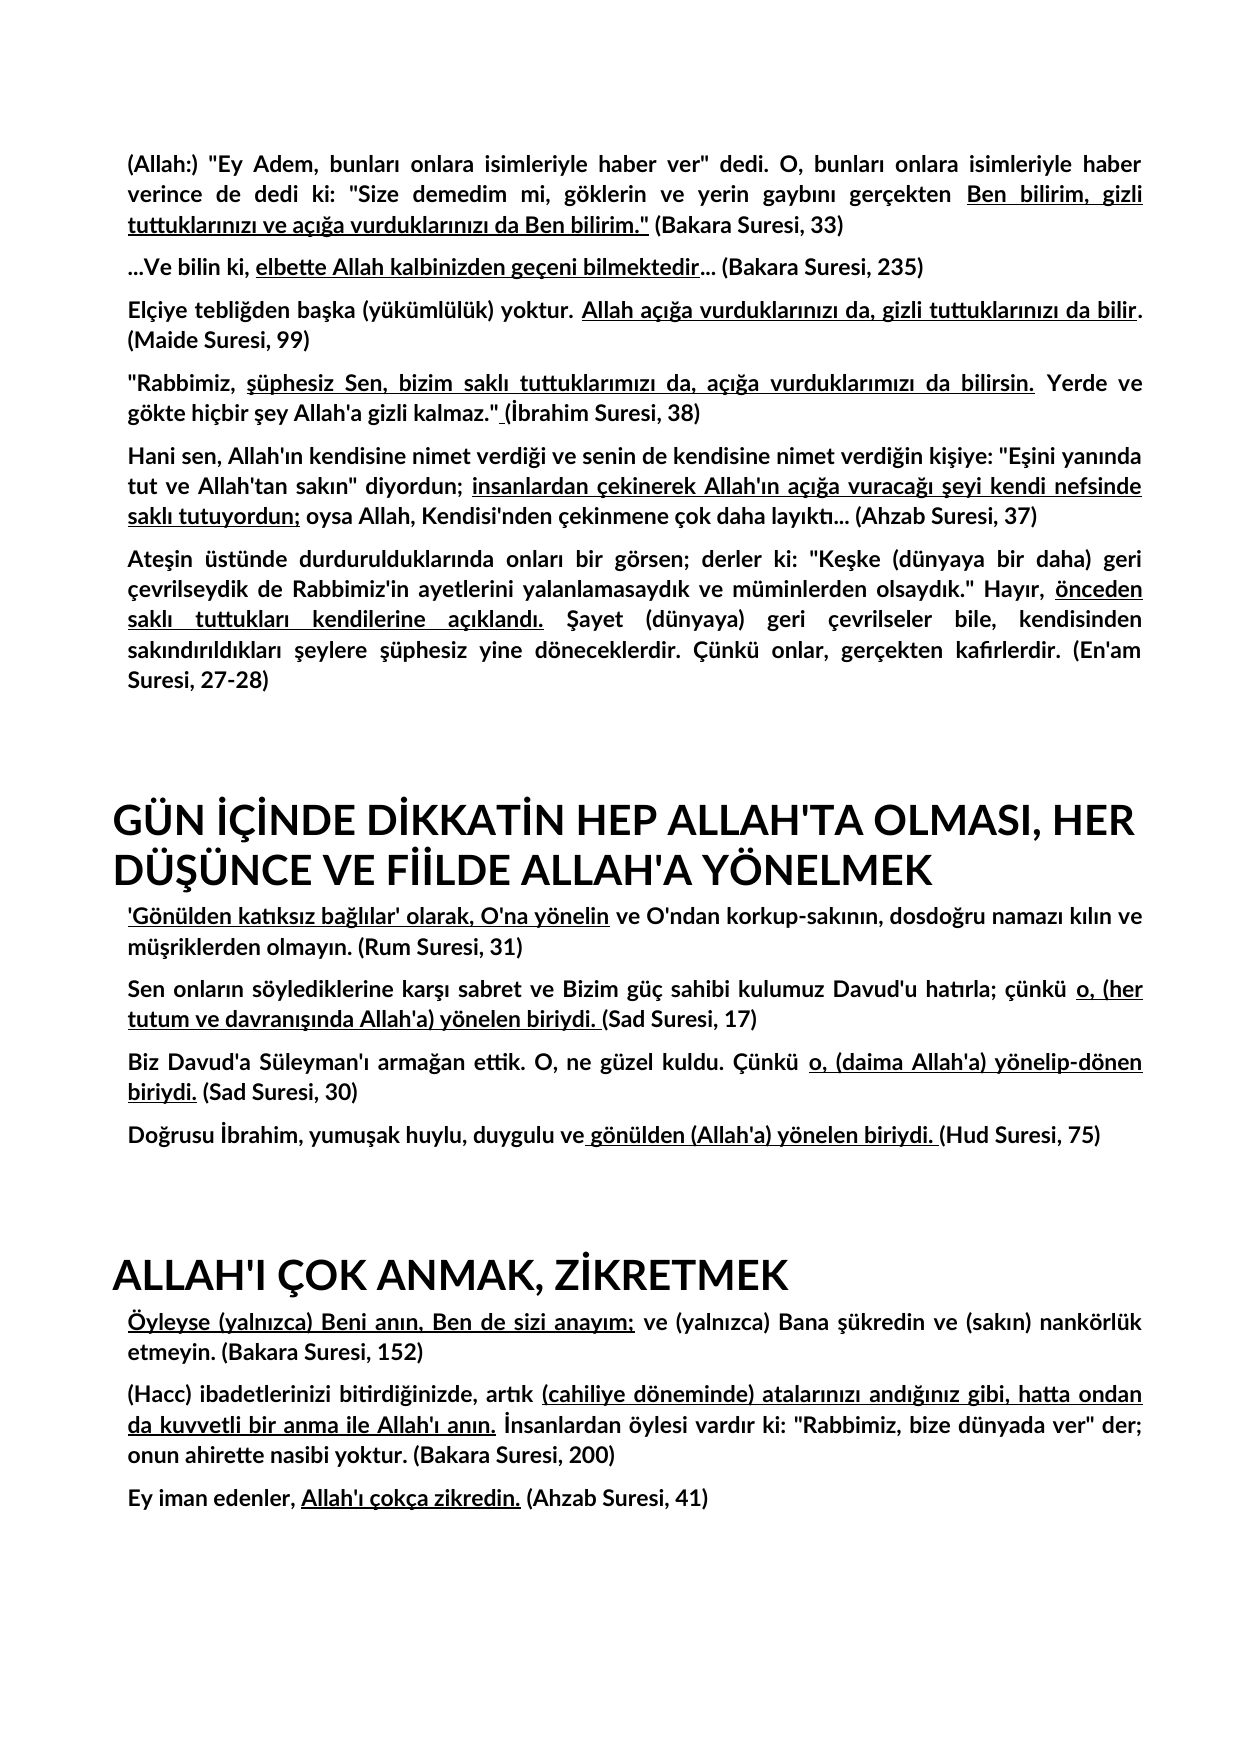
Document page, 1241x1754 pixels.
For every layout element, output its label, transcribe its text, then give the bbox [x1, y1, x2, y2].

text Doğrusu İbrahim, yumuşak huylu, duygulu ve gönülden (Allah'a) yönelen biriydi. (Hud Suresi, 75) [127, 1121, 1143, 1148]
text (Allah:) "Ey Adem, bunları onlara isimleriyle haber ver" dedi. O, bunları onlara isimleriyle haber verince de dedi ki: "Size demedim mi, göklerin ve yerin gaybını gerçekten Ben bilirim, gizli tuttuklarınızı ve açığa vurduklarınızı da Ben bilirim." (Bakara Suresi, 33) [127, 150, 1143, 238]
subtitle ALLAH'I ÇOK ANMAK, ZİKRETMEK [112, 1249, 1165, 1299]
text 'Gönülden katıksız bağlılar' olarak, O'na yönelin ve O'ndan korkup-sakının, dosdoğru namazı kılın ve müşriklerden olmayın. (Rum Suresi, 31) [127, 902, 1143, 960]
text ...Ve bilin ki, elbette Allah kalbinizden geçeni bilmektedir... (Bakara Suresi, 235) [127, 253, 1143, 281]
text "Rabbimiz, şüphesiz Sen, bizim saklı tuttuklarımızı da, açığa vurduklarımızı da bilirsin. Yerde ve gökte hiçbir şey Allah'a gizli kalmaz." (İbrahim Suresi, 38) [127, 369, 1143, 426]
text (Hacc) ibadetlerinizi bitirdiğinizde, artık (cahiliye döneminde) atalarınızı andığınız gibi, hatta ondan da kuvvetli bir anma ile Allah'ı anın. İnsanlardan öylesi vardır ki: "Rabbimiz, bize dünyada ver" der; onun ahirette nasibi yoktur. (Bakara Suresi, 200) [127, 1380, 1143, 1468]
text Elçiye tebliğden başka (yükümlülük) yoktur. Allah açığa vurduklarınızı da, gizli tuttuklarınızı da bilir. (Maide Suresi, 99) [127, 296, 1143, 353]
text Ateşin üstünde durdurulduklarında onları bir görsen; derler ki: "Keşke (dünyaya bir daha) geri çevrilseydik de Rabbimiz'in ayetlerini yalanlamasaydık ve müminlerden olsaydık." Hayır, önceden saklı tuttukları kendilerine açıklandı. Şayet (dünyaya) geri çevrilseler bile, kendisinden sakındırıldıkları şeylere şüphesiz yine döneceklerdir. Çünkü onlar, gerçekten kafirlerdir. (En'am Suresi, 27-28) [127, 545, 1143, 693]
text Ey iman edenler, Allah'ı çokça zikredin. (Ahzab Suresi, 41) [127, 1483, 1143, 1511]
text Hani sen, Allah'ın kendisine nimet verdiği ve senin de kendisine nimet verdiğin kişiye: "Eşini yanında tut ve Allah'tan sakın" diyordun; insanlardan çekinerek Allah'ın açığa vuracağı şeyi kendi nefsinde saklı tutuyordun; oysa Allah, Kendisi'nden çekinmene çok daha layıktı... (Ahzab Suresi, 37) [127, 442, 1143, 529]
text Öyleyse (yalnızca) Beni anın, Ben de sizi anayım; ve (yalnızca) Bana şükredin ve (sakın) nankörlük etmeyin. (Bakara Suresi, 152) [127, 1307, 1143, 1365]
text Sen onların söylediklerine karşı sabret ve Bizim güç sahibi kulumuz Davud'u hatırla; çünkü o, (her tutum ve davranışında Allah'a) yönelen biriydi. (Sad Suresi, 17) [127, 975, 1143, 1033]
subtitle GÜN İÇİNDE DİKKATİN HEP ALLAH'TA OLMASI, HER DÜŞÜNCE VE FİİLDE ALLAH'A YÖNELMEK [112, 794, 1165, 894]
text Biz Davud'a Süleyman'ı armağan ettik. O, ne güzel kuldu. Çünkü o, (daima Allah'a) yönelip-dönen biriydi. (Sad Suresi, 30) [127, 1048, 1143, 1106]
